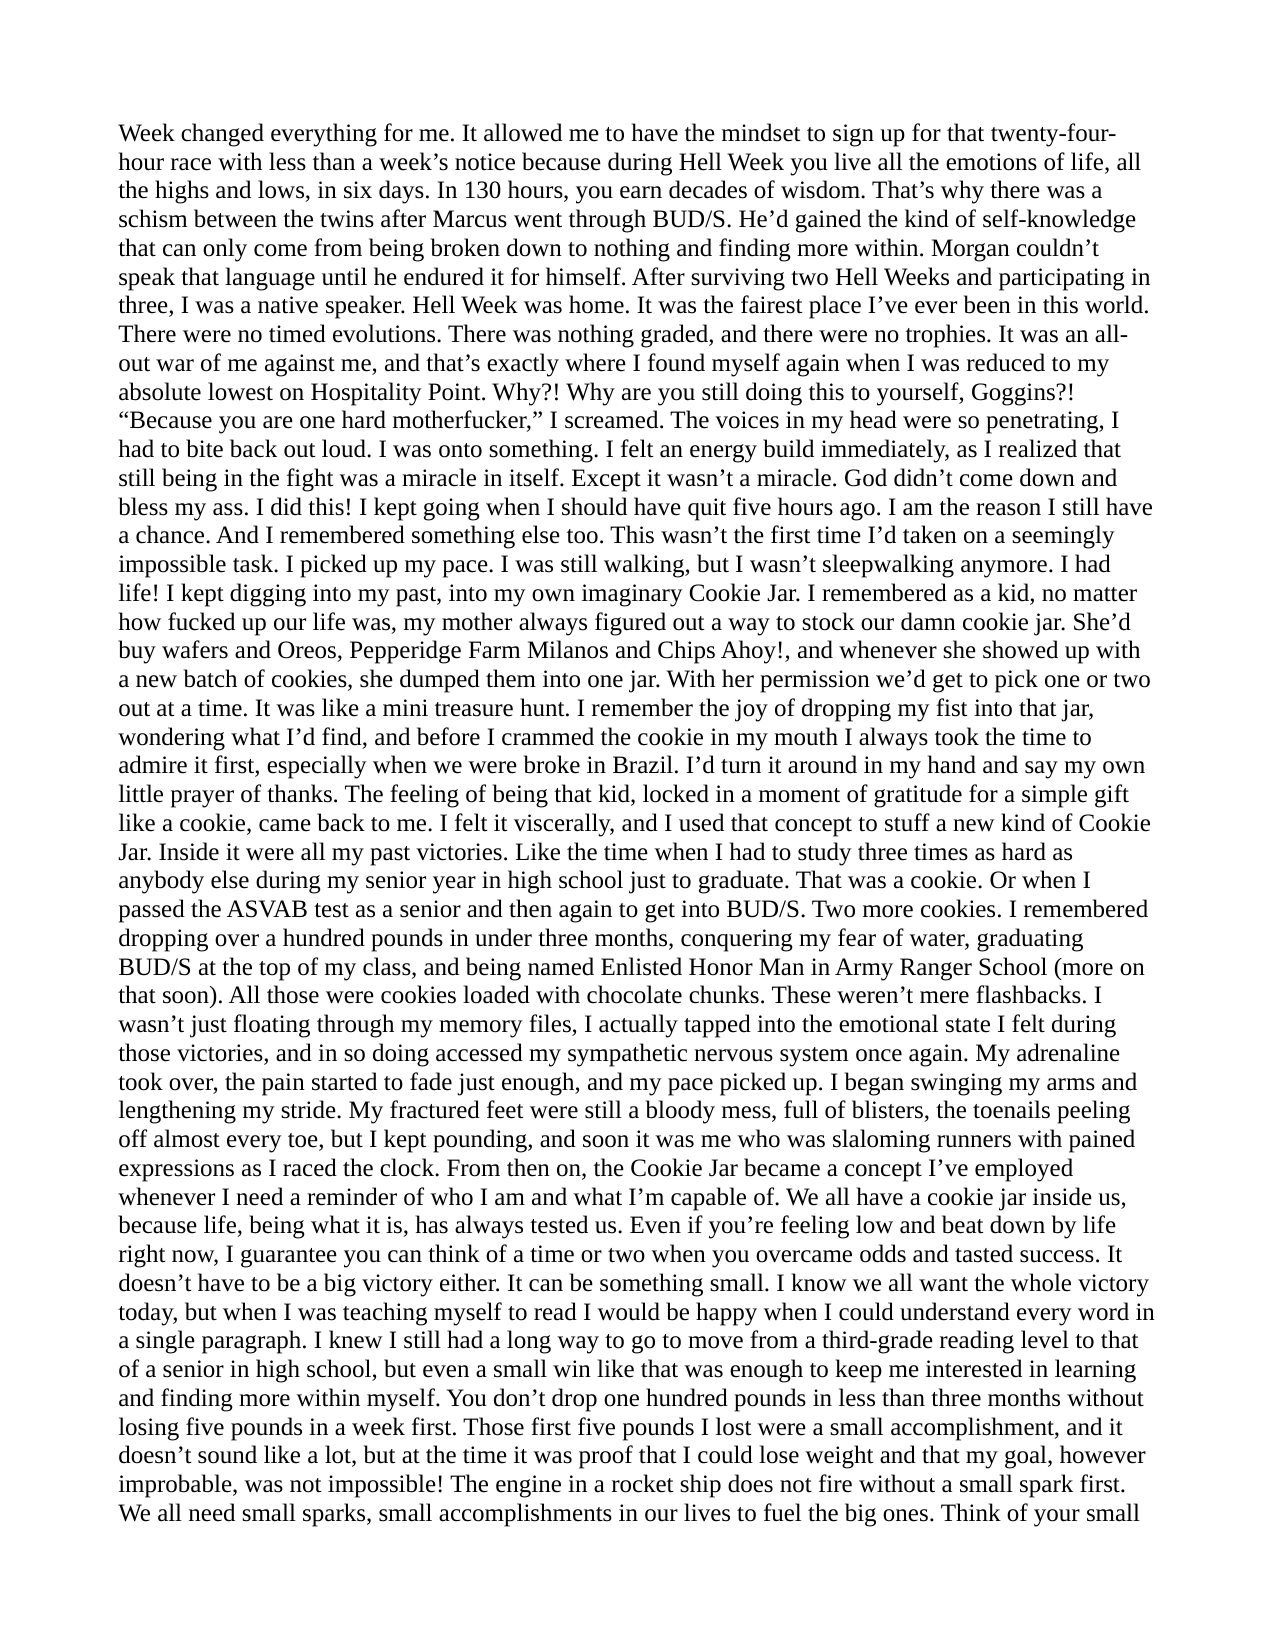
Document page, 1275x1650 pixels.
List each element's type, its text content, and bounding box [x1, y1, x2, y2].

text Week changed everything for me. It allowed me to have the mindset to sign up for that twenty-four-hour race with less than a week’s notice because during Hell Week you live all the emotions of life, all the highs and lows, in six days. In 130 hours, you earn decades of wisdom. That’s why there was a schism between the twins after Marcus went through BUD/S. He’d gained the kind of self-knowledge that can only come from being broken down to nothing and finding more within. Morgan couldn’t speak that language until he endured it for himself. After surviving two Hell Weeks and participating in three, I was a native speaker. Hell Week was home. It was the fairest place I’ve ever been in this world. There were no timed evolutions. There was nothing graded, and there were no trophies. It was an all-out war of me against me, and that’s exactly where I found myself again when I was reduced to my absolute lowest on Hospitality Point. Why?! Why are you still doing this to yourself, Goggins?! “Because you are one hard motherfucker,” I screamed. The voices in my head were so penetrating, I had to bite back out loud. I was onto something. I felt an energy build immediately, as I realized that still being in the fight was a miracle in itself. Except it wasn’t a miracle. God didn’t come down and bless my ass. I did this! I kept going when I should have quit five hours ago. I am the reason I still have a chance. And I remembered something else too. This wasn’t the first time I’d taken on a seemingly impossible task. I picked up my pace. I was still walking, but I wasn’t sleepwalking anymore. I had life! I kept digging into my past, into my own imaginary Cookie Jar. I remembered as a kid, no matter how fucked up our life was, my mother always figured out a way to stock our damn cookie jar. She’d buy wafers and Oreos, Pepperidge Farm Milanos and Chips Ahoy!, and whenever she showed up with a new batch of cookies, she dumped them into one jar. With her permission we’d get to pick one or two out at a time. It was like a mini treasure hunt. I remember the joy of dropping my fist into that jar, wondering what I’d find, and before I crammed the cookie in my mouth I always took the time to admire it first, especially when we were broke in Brazil. I’d turn it around in my hand and say my own little prayer of thanks. The feeling of being that kid, locked in a moment of gratitude for a simple gift like a cookie, came back to me. I felt it viscerally, and I used that concept to stuff a new kind of Cookie Jar. Inside it were all my past victories. Like the time when I had to study three times as hard as anybody else during my senior year in high school just to graduate. That was a cookie. Or when I passed the ASVAB test as a senior and then again to get into BUD/S. Two more cookies. I remembered dropping over a hundred pounds in under three months, conquering my fear of water, graduating BUD/S at the top of my class, and being named Enlisted Honor Man in Army Ranger School (more on that soon). All those were cookies loaded with chocolate chunks. These weren’t mere flashbacks. I wasn’t just floating through my memory files, I actually tapped into the emotional state I felt during those victories, and in so doing accessed my sympathetic nervous system once again. My adrenaline took over, the pain started to fade just enough, and my pace picked up. I began swinging my arms and lengthening my stride. My fractured feet were still a bloody mess, full of blisters, the toenails peeling off almost every toe, but I kept pounding, and soon it was me who was slaloming runners with pained expressions as I raced the clock. From then on, the Cookie Jar became a concept I’ve employed whenever I need a reminder of who I am and what I’m capable of. We all have a cookie jar inside us, because life, being what it is, has always tested us. Even if you’re feeling low and beat down by life right now, I guarantee you can think of a time or two when you overcame odds and tasted success. It doesn’t have to be a big victory either. It can be something small. I know we all want the whole victory today, but when I was teaching myself to read I would be happy when I could understand every word in a single paragraph. I knew I still had a long way to go to move from a third-grade reading level to that of a senior in high school, but even a small win like that was enough to keep me interested in learning and finding more within myself. You don’t drop one hundred pounds in less than three months without losing five pounds in a week first. Those first five pounds I lost were a small accomplishment, and it doesn’t sound like a lot, but at the time it was proof that I could lose weight and that my goal, however improbable, was not impossible! The engine in a rocket ship does not fire without a small spark first. We all need small sparks, small accomplishments in our lives to fuel the big ones. Think of your small [118, 118, 1157, 1527]
